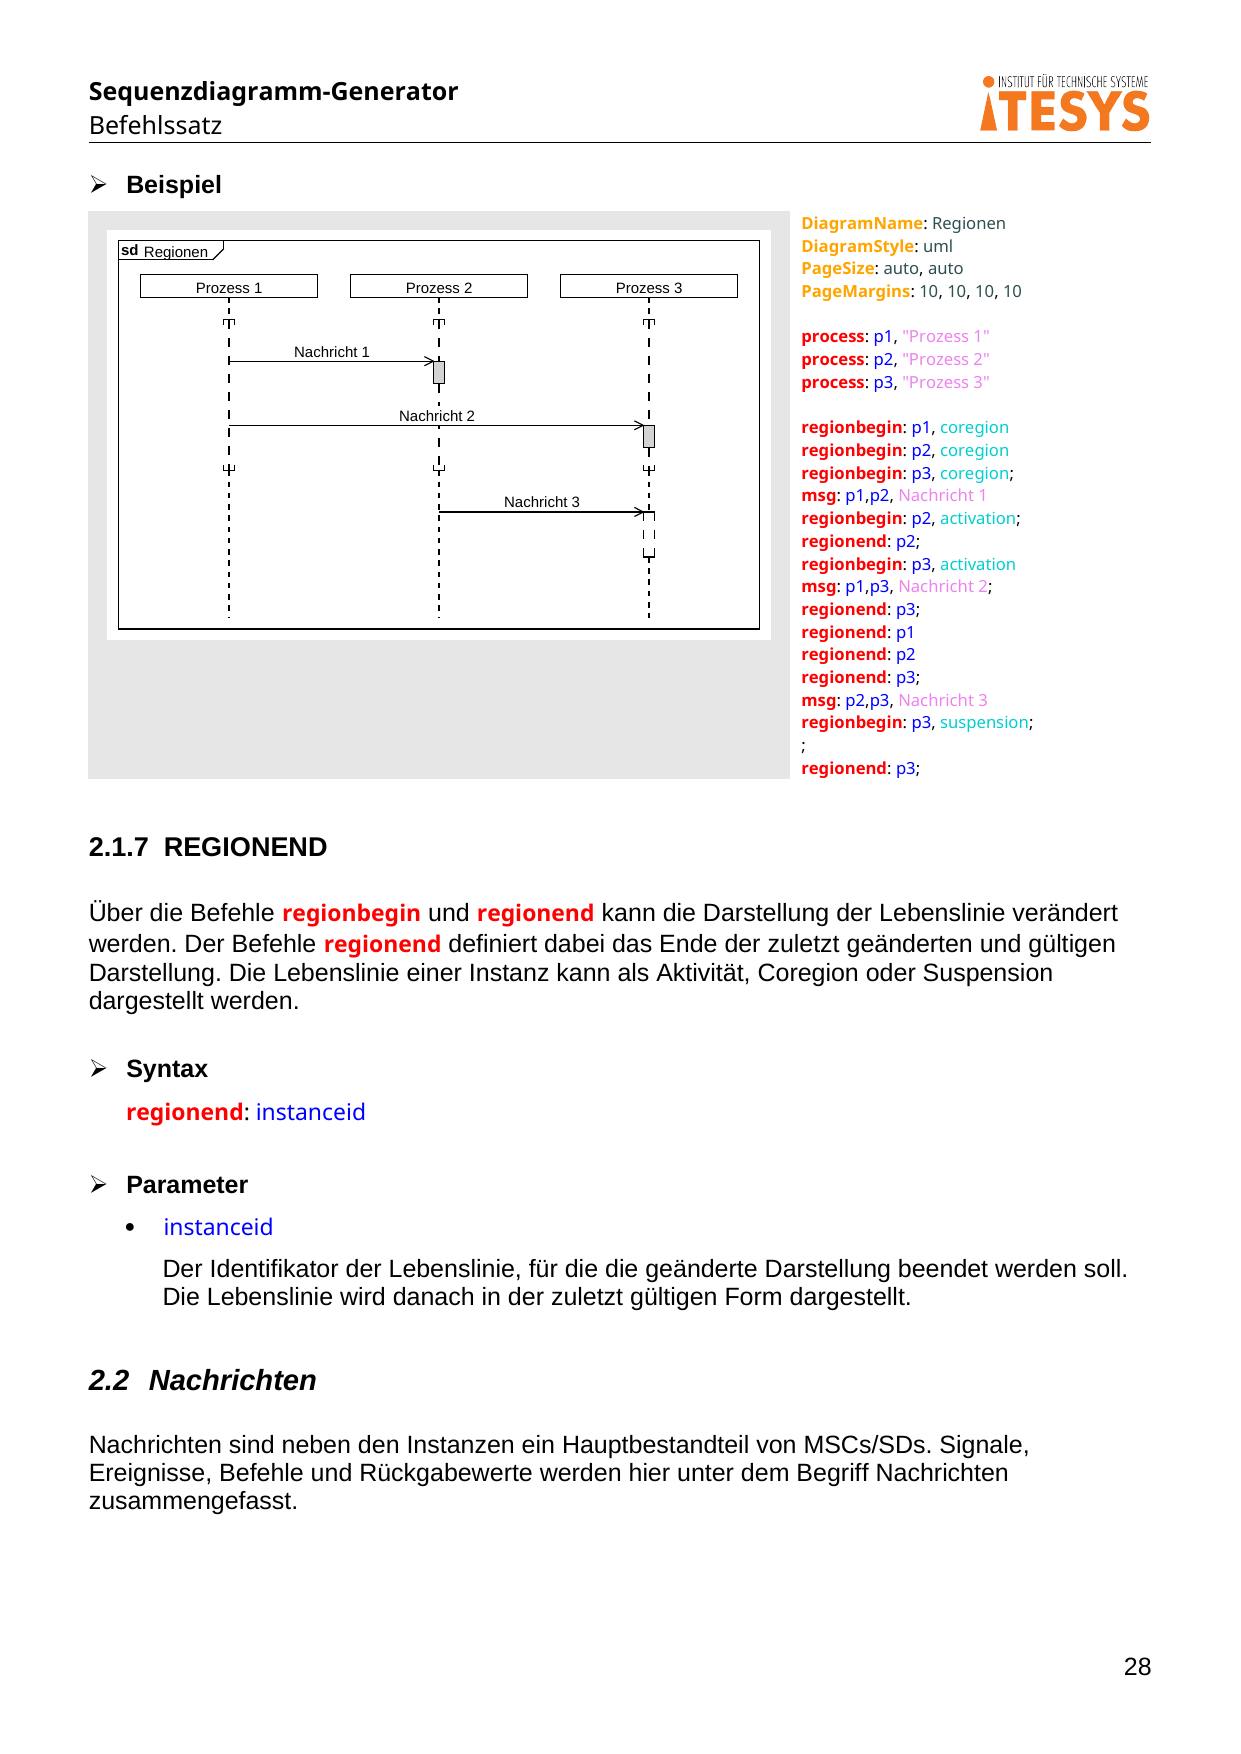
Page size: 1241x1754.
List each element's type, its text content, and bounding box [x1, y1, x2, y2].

text Über die Befehle regionbegin und regionend kann die Darstellung der Lebenslinie verändert werden. Der Befehle regionend definiert dabei das Ende der zuletzt geänderten und gültigen Darstellung. Die Lebenslinie einer Instanz kann als Aktivität, Coregion oder Suspension dargestellt werden. [88, 897, 1152, 1015]
text Der Identifikator der Lebenslinie, für die die geänderte Darstellung beendet werden soll. Die Lebenslinie wird danach in der zuletzt gültigen Form dargestellt. [162, 1255, 1152, 1311]
text Nachrichten sind neben den Instanzen ein Hauptbestandteil von MSCs/SDs. Signale, Ereignisse, Befehle und Rückgabewerte werden hier unter dem Begriff Nachrichten zusammengefasst. [88, 1431, 1152, 1514]
picture [979, 73, 1151, 132]
list instanceid [126, 1211, 1152, 1243]
list Syntax [88, 1055, 1152, 1083]
table_header [88, 211, 790, 779]
subtitle Nachrichten [88, 1364, 1152, 1396]
list Beispiel [88, 171, 1152, 199]
subtitle REGIONEND [88, 832, 1152, 862]
list Parameter [88, 1171, 1152, 1199]
text regionend: instanceid [88, 1096, 1152, 1127]
table_header DiagramName: Regionen DiagramStyle: uml PageSize: auto, auto PageMargins: 10, 10, 10, 10 process: p1, "Prozess 1" process: p2, "Prozess 2" process: p3, "Prozess 3" regionbegin: p1, coregion regionbegin: p2, coregion regionbegin: p3, coregion; msg: p1,p2, Nachricht 1 regionbegin: p2, activation; regionend: p2; regionbegin: p3, activation msg: p1,p3, Nachricht 2; regionend: p3; regionend: p1 regionend: p2 regionend: p3; msg: p2,p3, Nachricht 3 regionbegin: p3, suspension; ; regionend: p3; [790, 211, 1151, 779]
